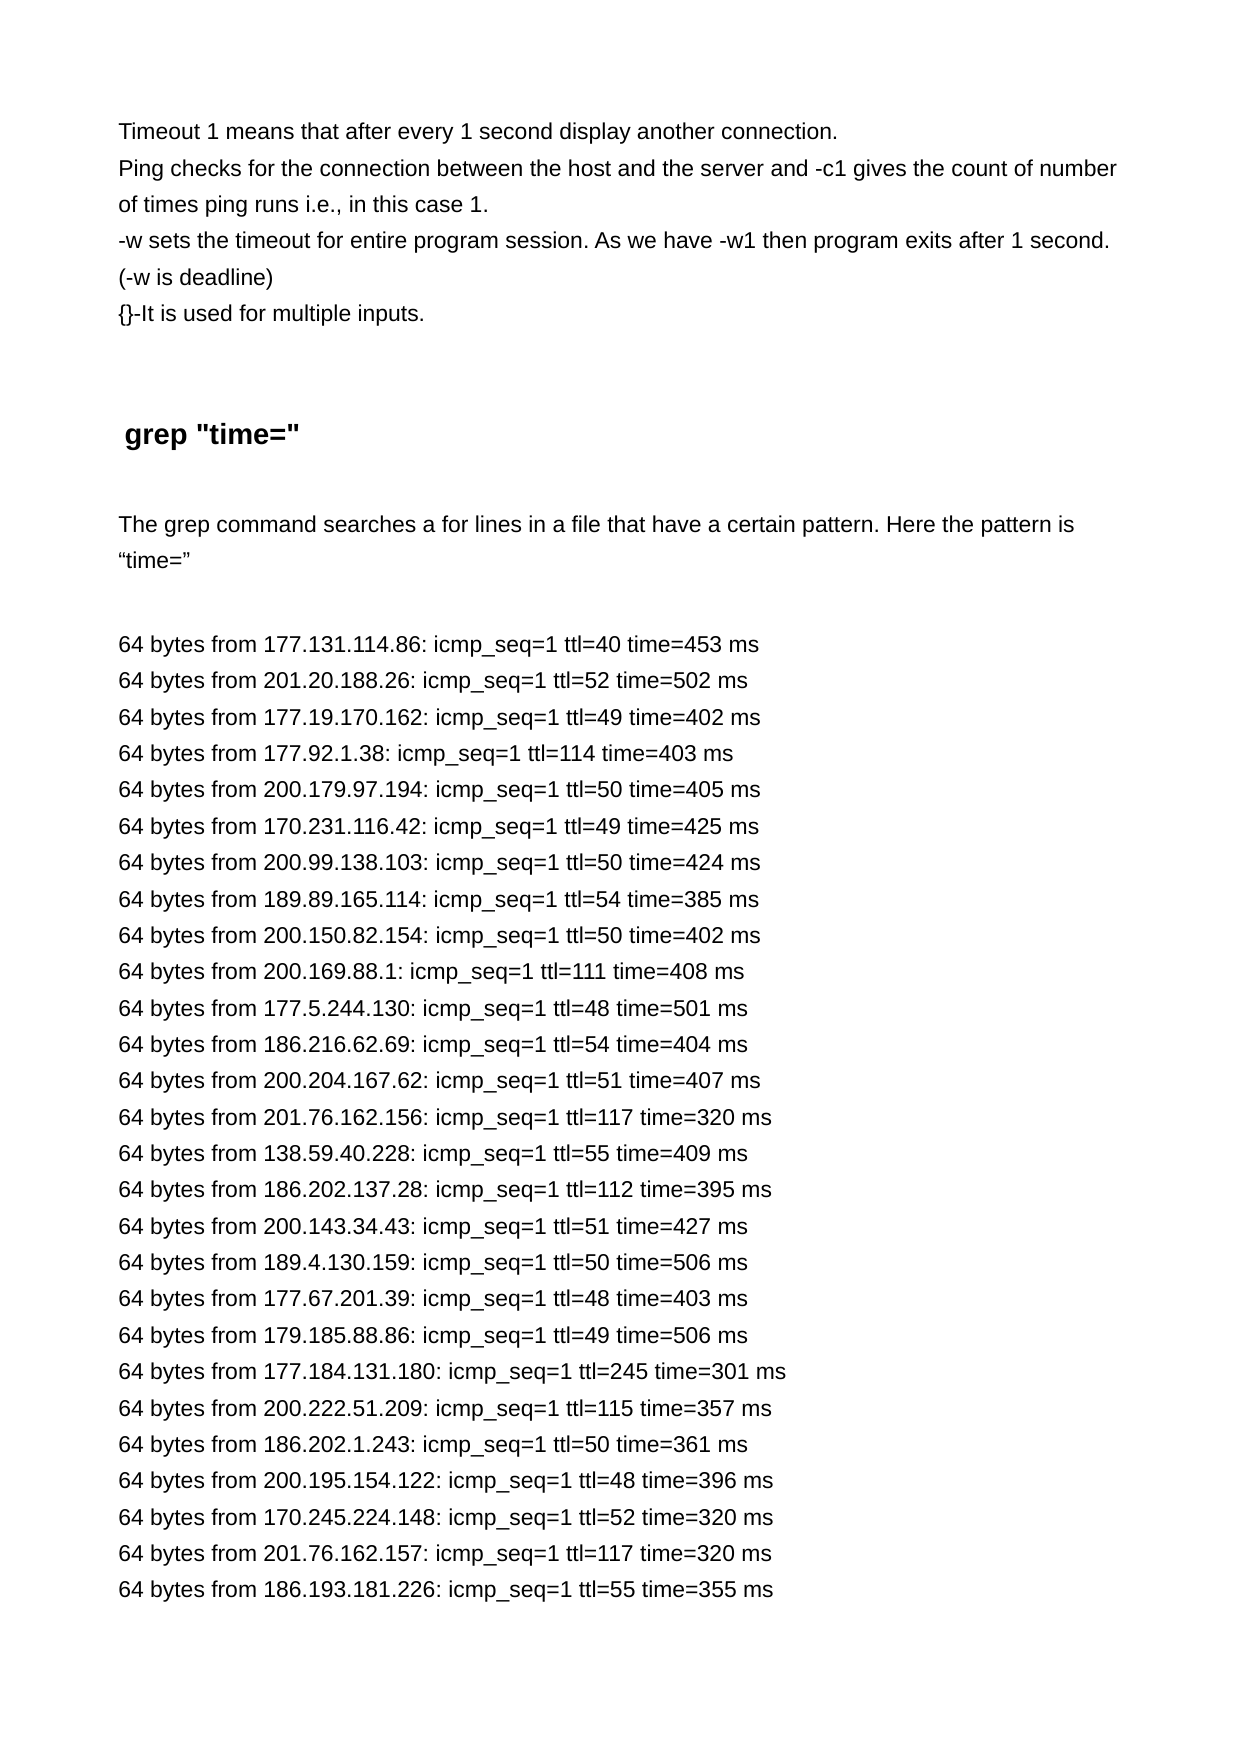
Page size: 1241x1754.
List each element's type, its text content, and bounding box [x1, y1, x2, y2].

text 64 bytes from 200.150.82.154: icmp_seq=1 ttl=50 time=402 ms [118, 922, 1122, 948]
text 64 bytes from 200.179.97.194: icmp_seq=1 ttl=50 time=405 ms [118, 776, 1122, 803]
text 64 bytes from 200.169.88.1: icmp_seq=1 ttl=111 time=408 ms [118, 958, 1122, 984]
text 64 bytes from 186.193.181.226: icmp_seq=1 ttl=55 time=355 ms [118, 1576, 1122, 1603]
text Timeout 1 means that after every 1 second display another connection. [118, 118, 1122, 144]
text 64 bytes from 201.20.188.26: icmp_seq=1 ttl=52 time=502 ms [118, 667, 1122, 694]
text 64 bytes from 170.245.224.148: icmp_seq=1 ttl=52 time=320 ms [118, 1503, 1122, 1530]
text 64 bytes from 200.204.167.62: icmp_seq=1 ttl=51 time=407 ms [118, 1067, 1122, 1094]
text 64 bytes from 200.99.138.103: icmp_seq=1 ttl=50 time=424 ms [118, 849, 1122, 876]
text 64 bytes from 177.92.1.38: icmp_seq=1 ttl=114 time=403 ms [118, 740, 1122, 766]
text 64 bytes from 186.216.62.69: icmp_seq=1 ttl=54 time=404 ms [118, 1031, 1122, 1057]
text 64 bytes from 200.143.34.43: icmp_seq=1 ttl=51 time=427 ms [118, 1213, 1122, 1239]
text 64 bytes from 177.5.244.130: icmp_seq=1 ttl=48 time=501 ms [118, 994, 1122, 1021]
text 64 bytes from 186.202.137.28: icmp_seq=1 ttl=112 time=395 ms [118, 1176, 1122, 1203]
text 64 bytes from 200.195.154.122: icmp_seq=1 ttl=48 time=396 ms [118, 1467, 1122, 1493]
text grep "time=" [118, 417, 1122, 450]
text 64 bytes from 138.59.40.228: icmp_seq=1 ttl=55 time=409 ms [118, 1140, 1122, 1166]
text 64 bytes from 189.89.165.114: icmp_seq=1 ttl=54 time=385 ms [118, 886, 1122, 912]
text 64 bytes from 177.67.201.39: icmp_seq=1 ttl=48 time=403 ms [118, 1285, 1122, 1312]
text 64 bytes from 189.4.130.159: icmp_seq=1 ttl=50 time=506 ms [118, 1249, 1122, 1275]
text 64 bytes from 177.19.170.162: icmp_seq=1 ttl=49 time=402 ms [118, 704, 1122, 730]
text 64 bytes from 179.185.88.86: icmp_seq=1 ttl=49 time=506 ms [118, 1322, 1122, 1348]
text 64 bytes from 170.231.116.42: icmp_seq=1 ttl=49 time=425 ms [118, 813, 1122, 839]
text The grep command searches a for lines in a file that have a certain pattern. Here the pattern is “time=” [118, 511, 1122, 573]
text 64 bytes from 200.222.51.209: icmp_seq=1 ttl=115 time=357 ms [118, 1394, 1122, 1421]
text 64 bytes from 201.76.162.156: icmp_seq=1 ttl=117 time=320 ms [118, 1104, 1122, 1130]
text 64 bytes from 177.131.114.86: icmp_seq=1 ttl=40 time=453 ms [118, 631, 1122, 657]
text -w sets the timeout for entire program session. As we have -w1 then program exits after 1 second. (-w is deadline) [118, 227, 1122, 290]
text Ping checks for the connection between the host and the server and -c1 gives the count of number of times ping runs i.e., in this case 1. [118, 154, 1122, 217]
text {}-It is used for multiple inputs. [118, 300, 1122, 326]
text 64 bytes from 177.184.131.180: icmp_seq=1 ttl=245 time=301 ms [118, 1358, 1122, 1384]
text 64 bytes from 201.76.162.157: icmp_seq=1 ttl=117 time=320 ms [118, 1540, 1122, 1566]
text 64 bytes from 186.202.1.243: icmp_seq=1 ttl=50 time=361 ms [118, 1431, 1122, 1457]
